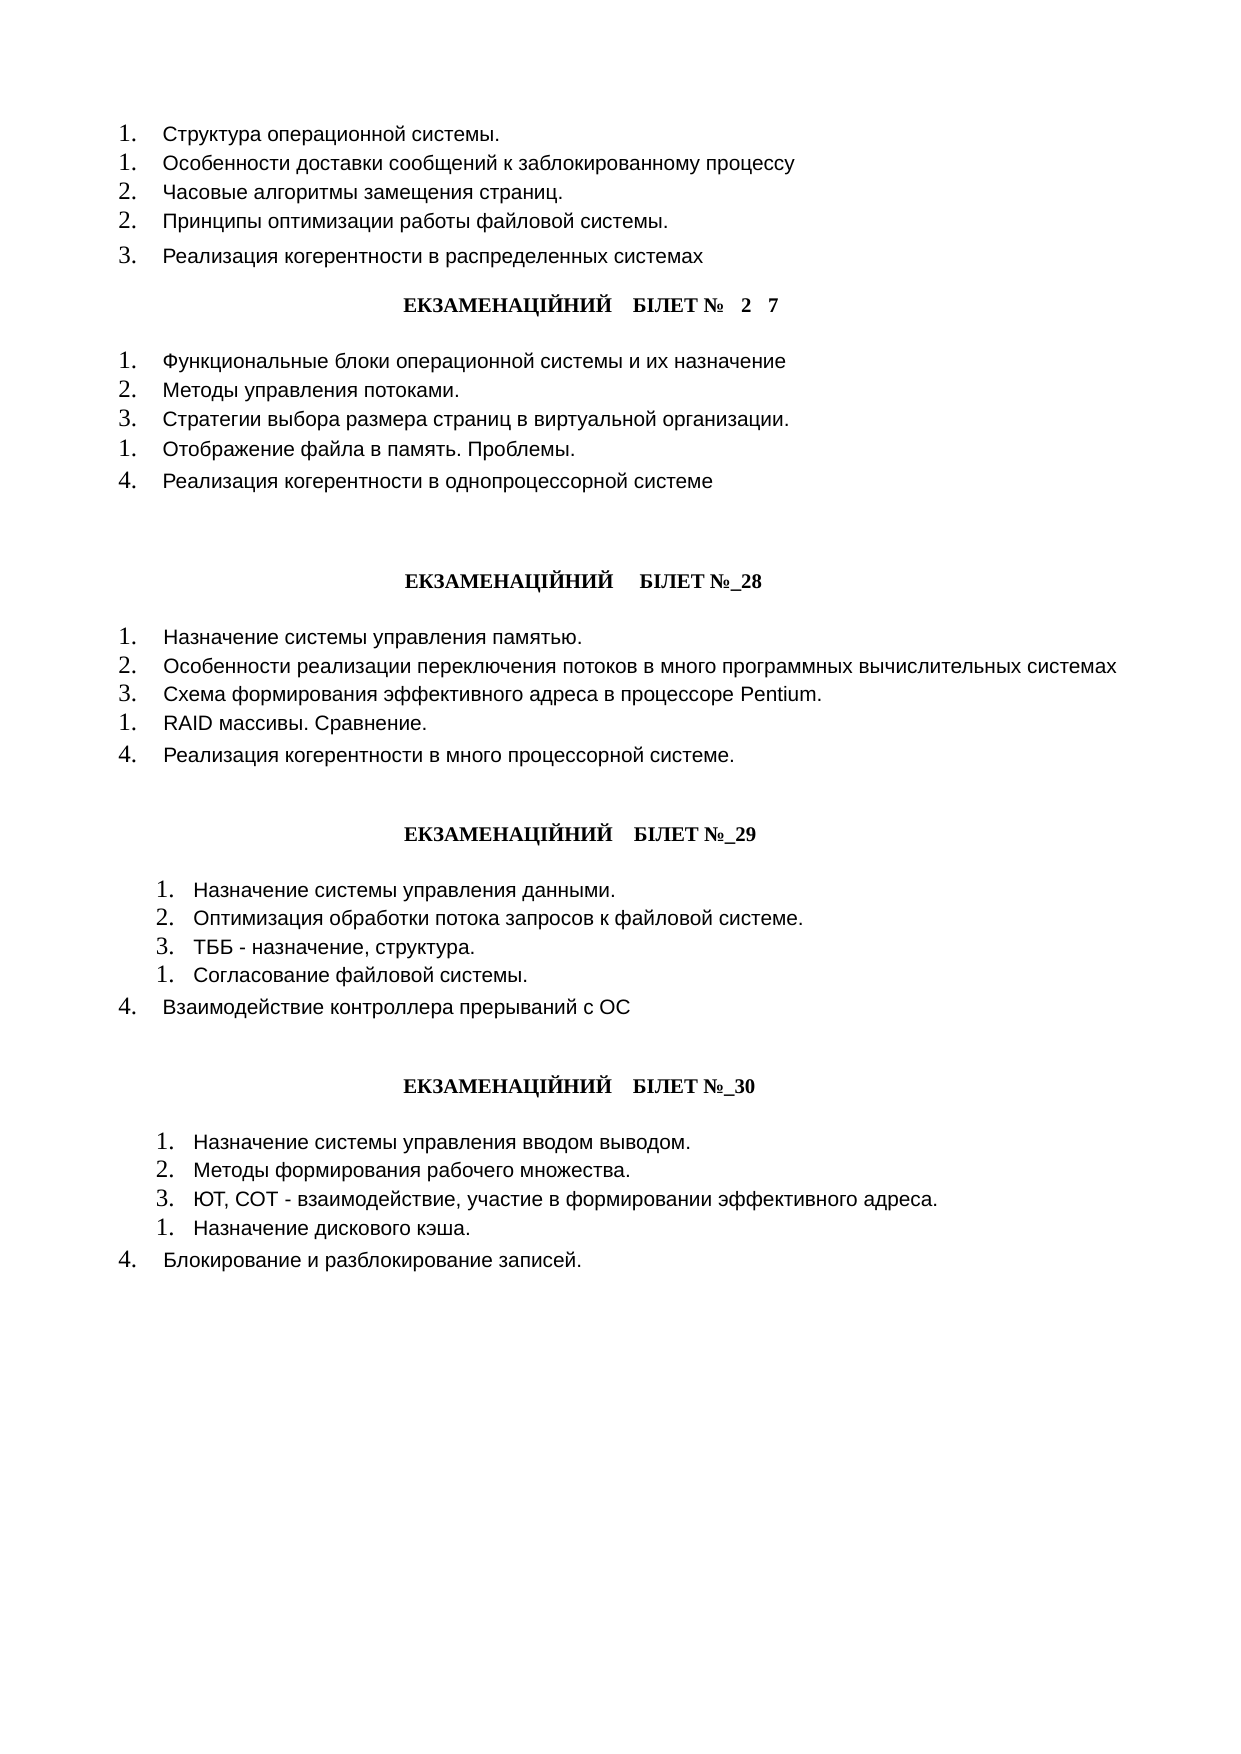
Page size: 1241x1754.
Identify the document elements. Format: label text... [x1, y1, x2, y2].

list Структура операционной системы. [118, 118, 1122, 147]
list Реализация когерентности в однопроцессорной системе [118, 465, 1122, 494]
list Блокирование и разблокирование записей. [118, 1244, 1122, 1273]
list Отображение файла в память. Проблемы. [118, 433, 1122, 462]
list Функциональные блоки операционной системы и их назначение [118, 345, 1122, 374]
list Оптимизация обработки потока запросов к файловой системе. [156, 903, 1122, 931]
list Особенности доставки сообщений к заблокированному процессу [118, 147, 1122, 176]
list Методы формирования рабочего множества. [156, 1155, 1122, 1183]
list Согласование файловой системы. [156, 960, 1122, 988]
text ЕКЗАМЕНАЦІЙНИЙ БІЛЕТ №_28 [404, 543, 1122, 599]
list Назначение дискового кэша. [156, 1213, 1122, 1241]
list Реализация когерентности в много процессорной системе. [118, 739, 1122, 768]
list Методы управления потоками. [118, 374, 1122, 403]
text ЕКЗАМЕНАЦІЙНИЙ БІЛЕТ №27 [403, 293, 1122, 317]
list Принципы оптимизации работы файловой системы. [118, 205, 1122, 235]
list Схема формирования эффективного адреса в процессоре Pentium. [118, 679, 1122, 708]
list Назначение системы управления вводом выводом. [156, 1126, 1122, 1155]
list ЮТ, СОТ - взаимодействие, участие в формировании эффективного адреса. [156, 1183, 1122, 1212]
text ЕКЗАМЕНАЦІЙНИЙ БІЛЕТ №_29 [404, 822, 1122, 846]
list Стратегии выбора размера страниц в виртуальной организации. [118, 403, 1122, 433]
list Назначение системы управления памятью. [118, 622, 1122, 651]
list Взаимодействие контроллера прерываний с ОС [118, 991, 1122, 1020]
list Часовые алгоритмы замещения страниц. [118, 176, 1122, 205]
list ТББ - назначение, структура. [156, 931, 1122, 960]
list RAID массивы. Сравнение. [118, 708, 1122, 736]
text ЕКЗАМЕНАЦІЙНИЙ БІЛЕТ №_30 [403, 1074, 1122, 1098]
list Назначение системы управления данными. [156, 874, 1122, 903]
list Реализация когерентности в распределенных системах [118, 240, 1122, 269]
list Особенности реализации переключения потоков в много программных вычислительных системах [118, 651, 1122, 679]
